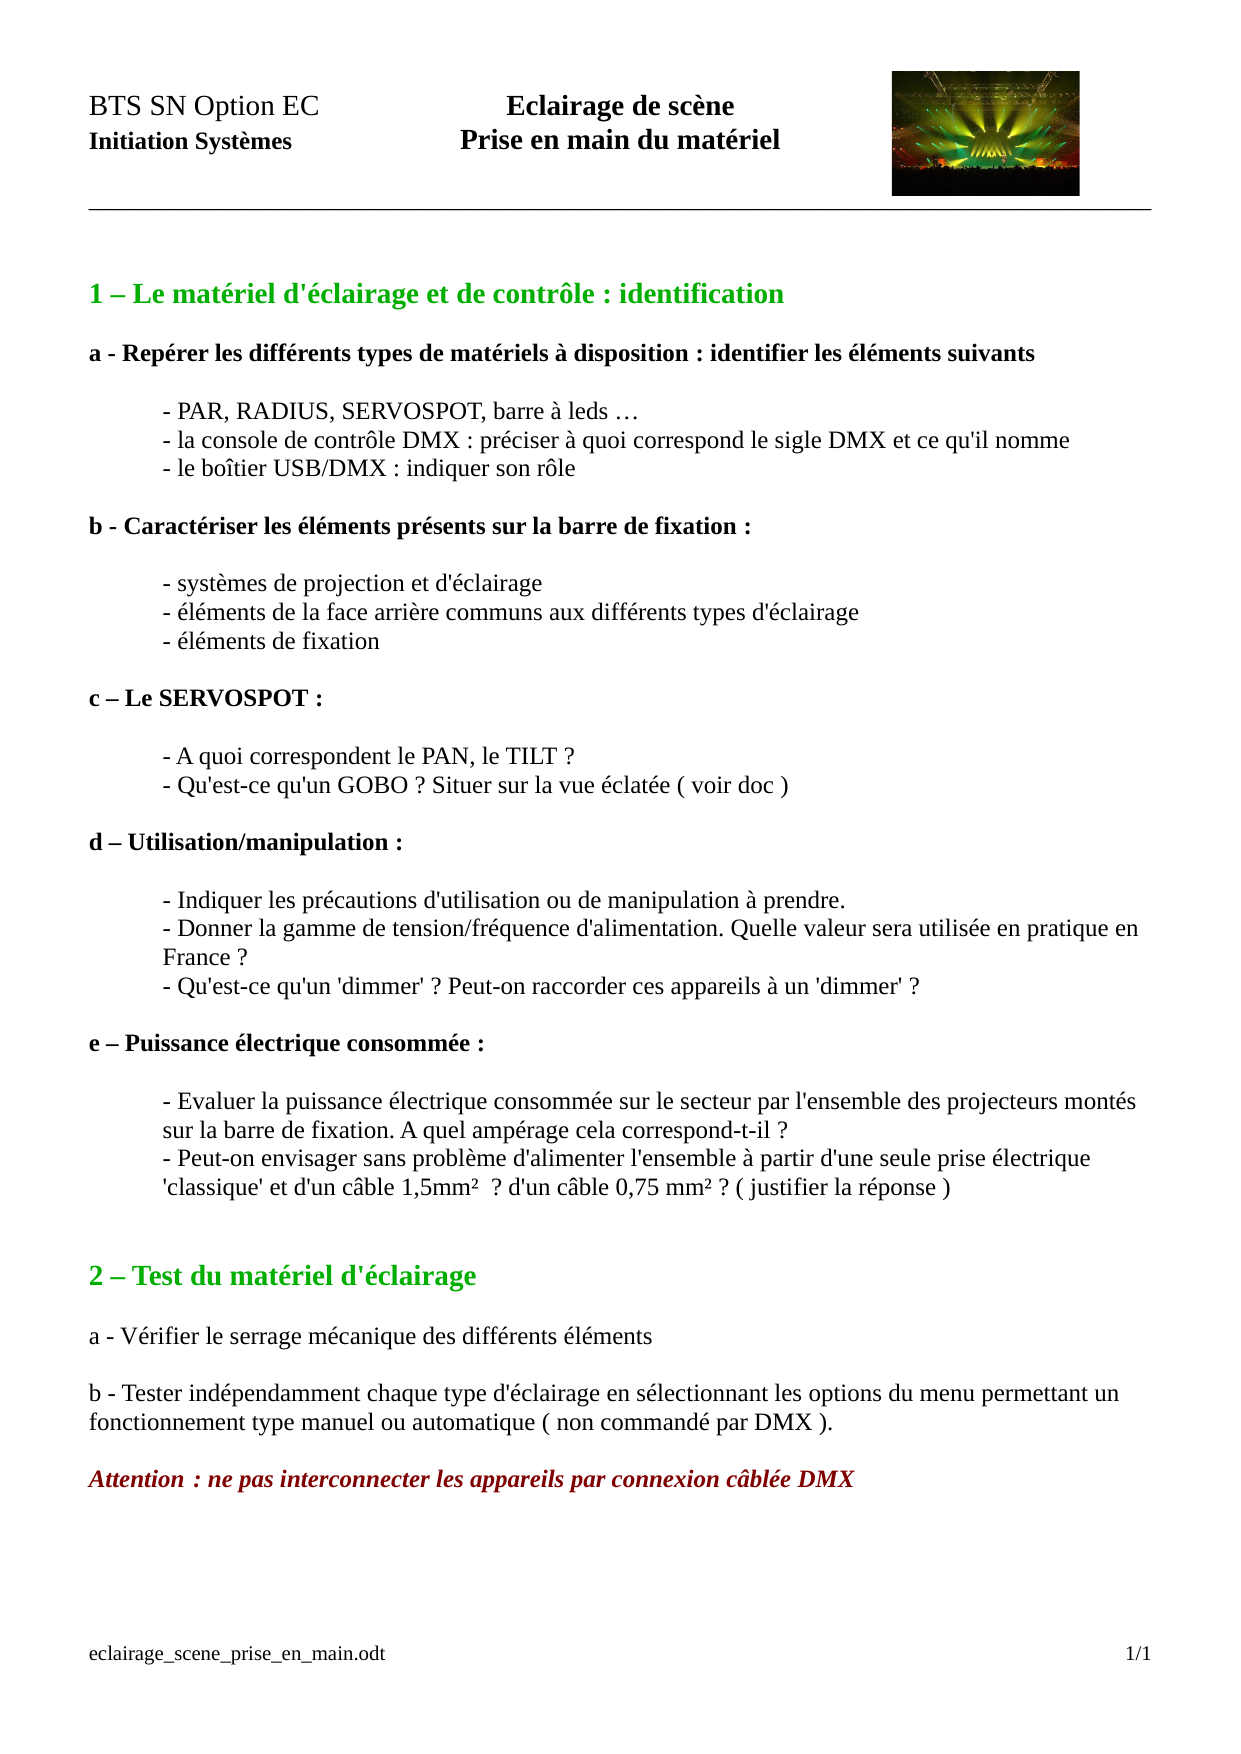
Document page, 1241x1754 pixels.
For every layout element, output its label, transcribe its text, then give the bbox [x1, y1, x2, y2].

text - Donner la gamme de tension/fréquence d'alimentation. Quelle valeur sera utilisée en pratique en France ? [162, 913, 1152, 971]
text - A quoi correspondent le PAN, le TILT ? [162, 741, 1152, 770]
text - Qu'est-ce qu'un 'dimmer' ? Peut-on raccorder ces appareils à un 'dimmer' ? [162, 971, 1152, 1000]
text - Indiquer les précautions d'utilisation ou de manipulation à prendre. [162, 885, 1152, 913]
picture [891, 71, 1080, 196]
text c – Le SERVOSPOT : [88, 683, 1152, 712]
text - le boîtier USB/DMX : indiquer son rôle [162, 453, 1152, 482]
text d – Utilisation/manipulation : [88, 827, 1152, 856]
text a - Vérifier le serrage mécanique des différents éléments [88, 1321, 1152, 1349]
text - Peut-on envisager sans problème d'alimenter l'ensemble à partir d'une seule prise électrique 'classique' et d'un câble 1,5mm² ? d'un câble 0,75 mm² ? ( justifier la réponse ) [162, 1143, 1152, 1201]
text - PAR, RADIUS, SERVOSPOT, barre à leds … [162, 396, 1152, 425]
text e – Puissance électrique consommée : [88, 1028, 1152, 1057]
text Attention : ne pas interconnecter les appareils par connexion câblée DMX [88, 1464, 1152, 1493]
text b - Tester indépendamment chaque type d'éclairage en sélectionnant les options du menu permettant un fonctionnement type manuel ou automatique ( non commandé par DMX ). [88, 1378, 1152, 1436]
text 2 – Test du matériel d'éclairage [88, 1258, 1152, 1292]
text - systèmes de projection et d'éclairage [162, 568, 1152, 597]
text - Qu'est-ce qu'un GOBO ? Situer sur la vue éclatée ( voir doc ) [162, 770, 1152, 798]
text b - Caractériser les éléments présents sur la barre de fixation : [88, 511, 1152, 540]
text 1 – Le matériel d'éclairage et de contrôle : identification [88, 276, 1152, 310]
text - Evaluer la puissance électrique consommée sur le secteur par l'ensemble des projecteurs montés sur la barre de fixation. A quel ampérage cela correspond-t-il ? [162, 1086, 1152, 1143]
text a - Repérer les différents types de matériels à disposition : identifier les éléments suivants [88, 338, 1152, 367]
text - la console de contrôle DMX : préciser à quoi correspond le sigle DMX et ce qu'il nomme [162, 425, 1152, 453]
text - éléments de la face arrière communs aux différents types d'éclairage [162, 597, 1152, 626]
text - éléments de fixation [162, 626, 1152, 655]
